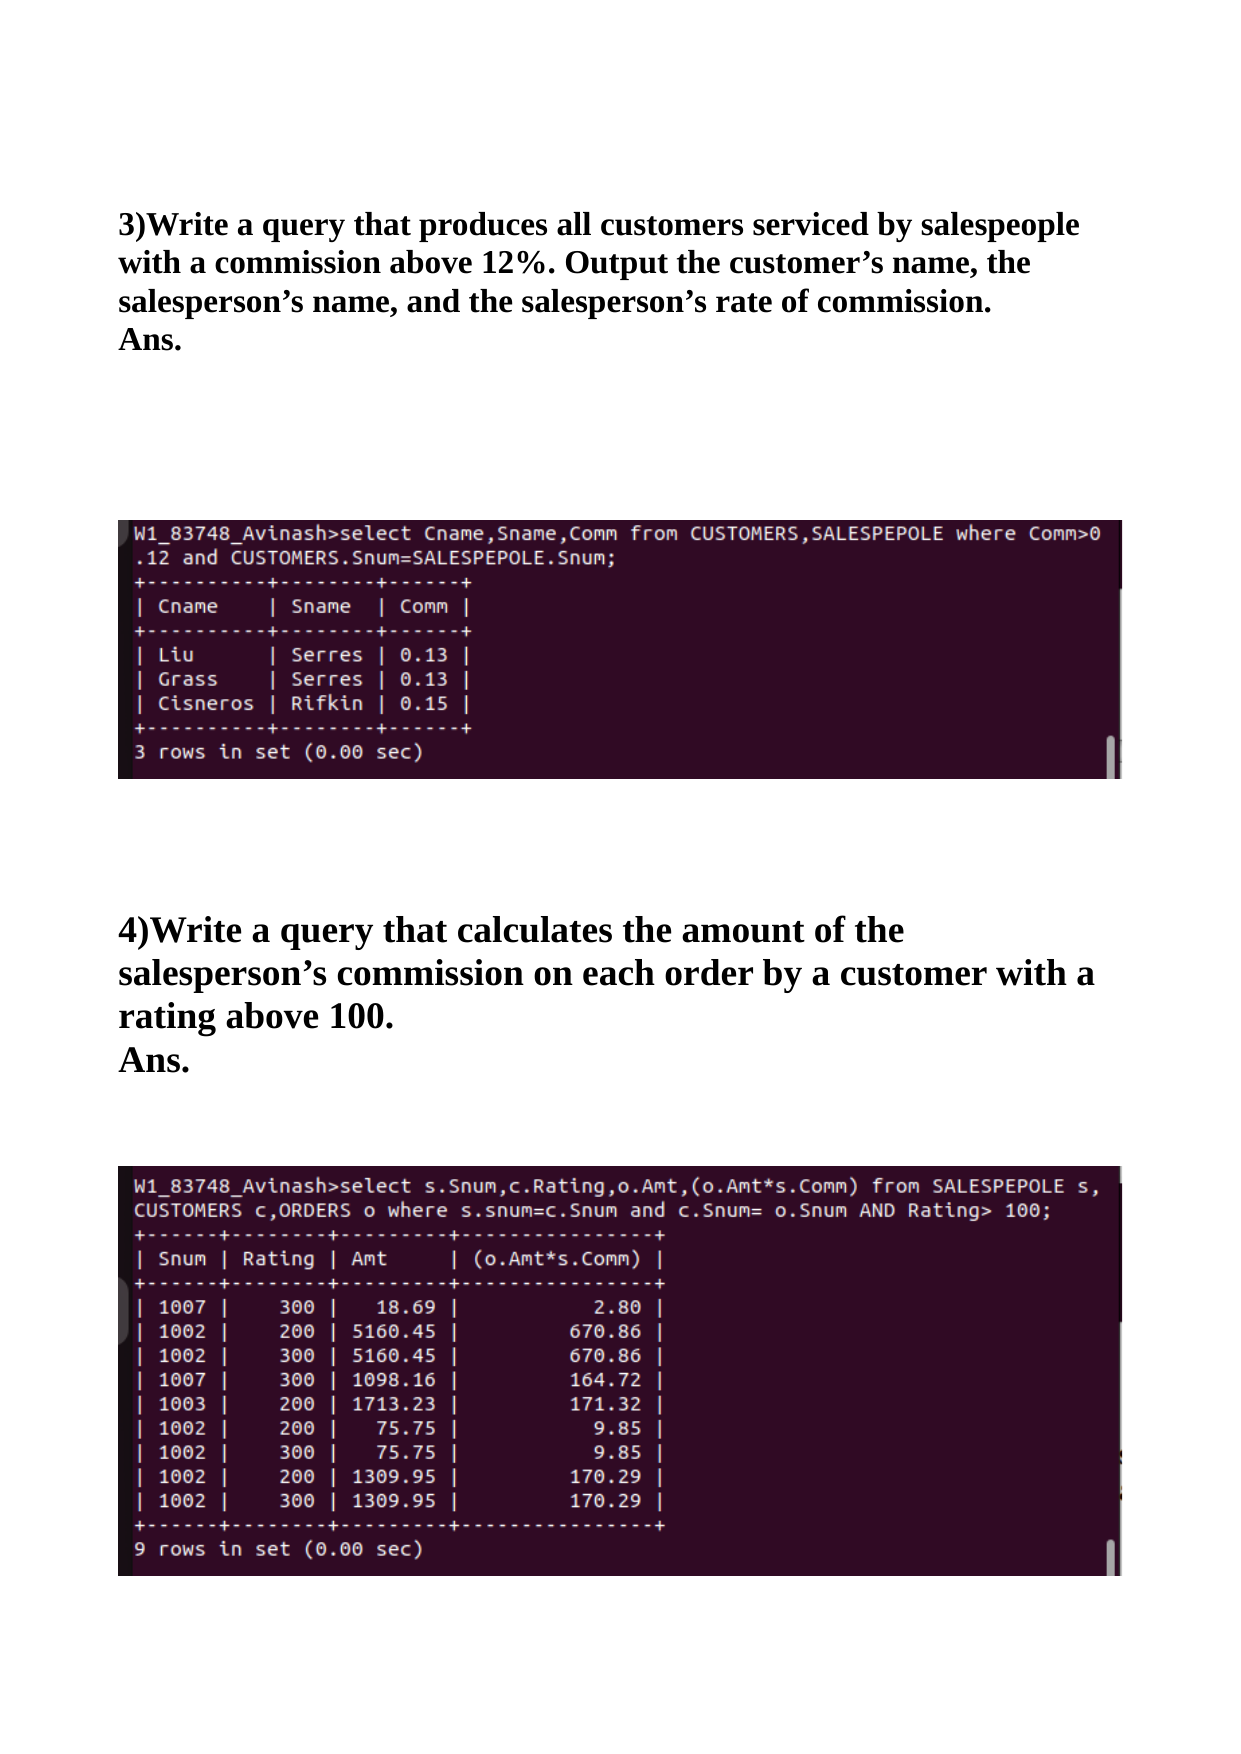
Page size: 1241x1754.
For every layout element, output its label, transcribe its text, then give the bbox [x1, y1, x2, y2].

picture [118, 1166, 1123, 1576]
text Ans. [118, 1037, 1122, 1080]
text 3)Write a query that produces all customers serviced by salespeople with a commission above 12%. Output the customer’s name, the salesperson’s name, and the salesperson’s rate of commission. [118, 204, 1122, 319]
picture [118, 520, 1123, 779]
text Ans. [118, 319, 1122, 358]
text 4)Write a query that calculates the amount of the salesperson’s commission on each order by a customer with a rating above 100. [118, 908, 1122, 1037]
